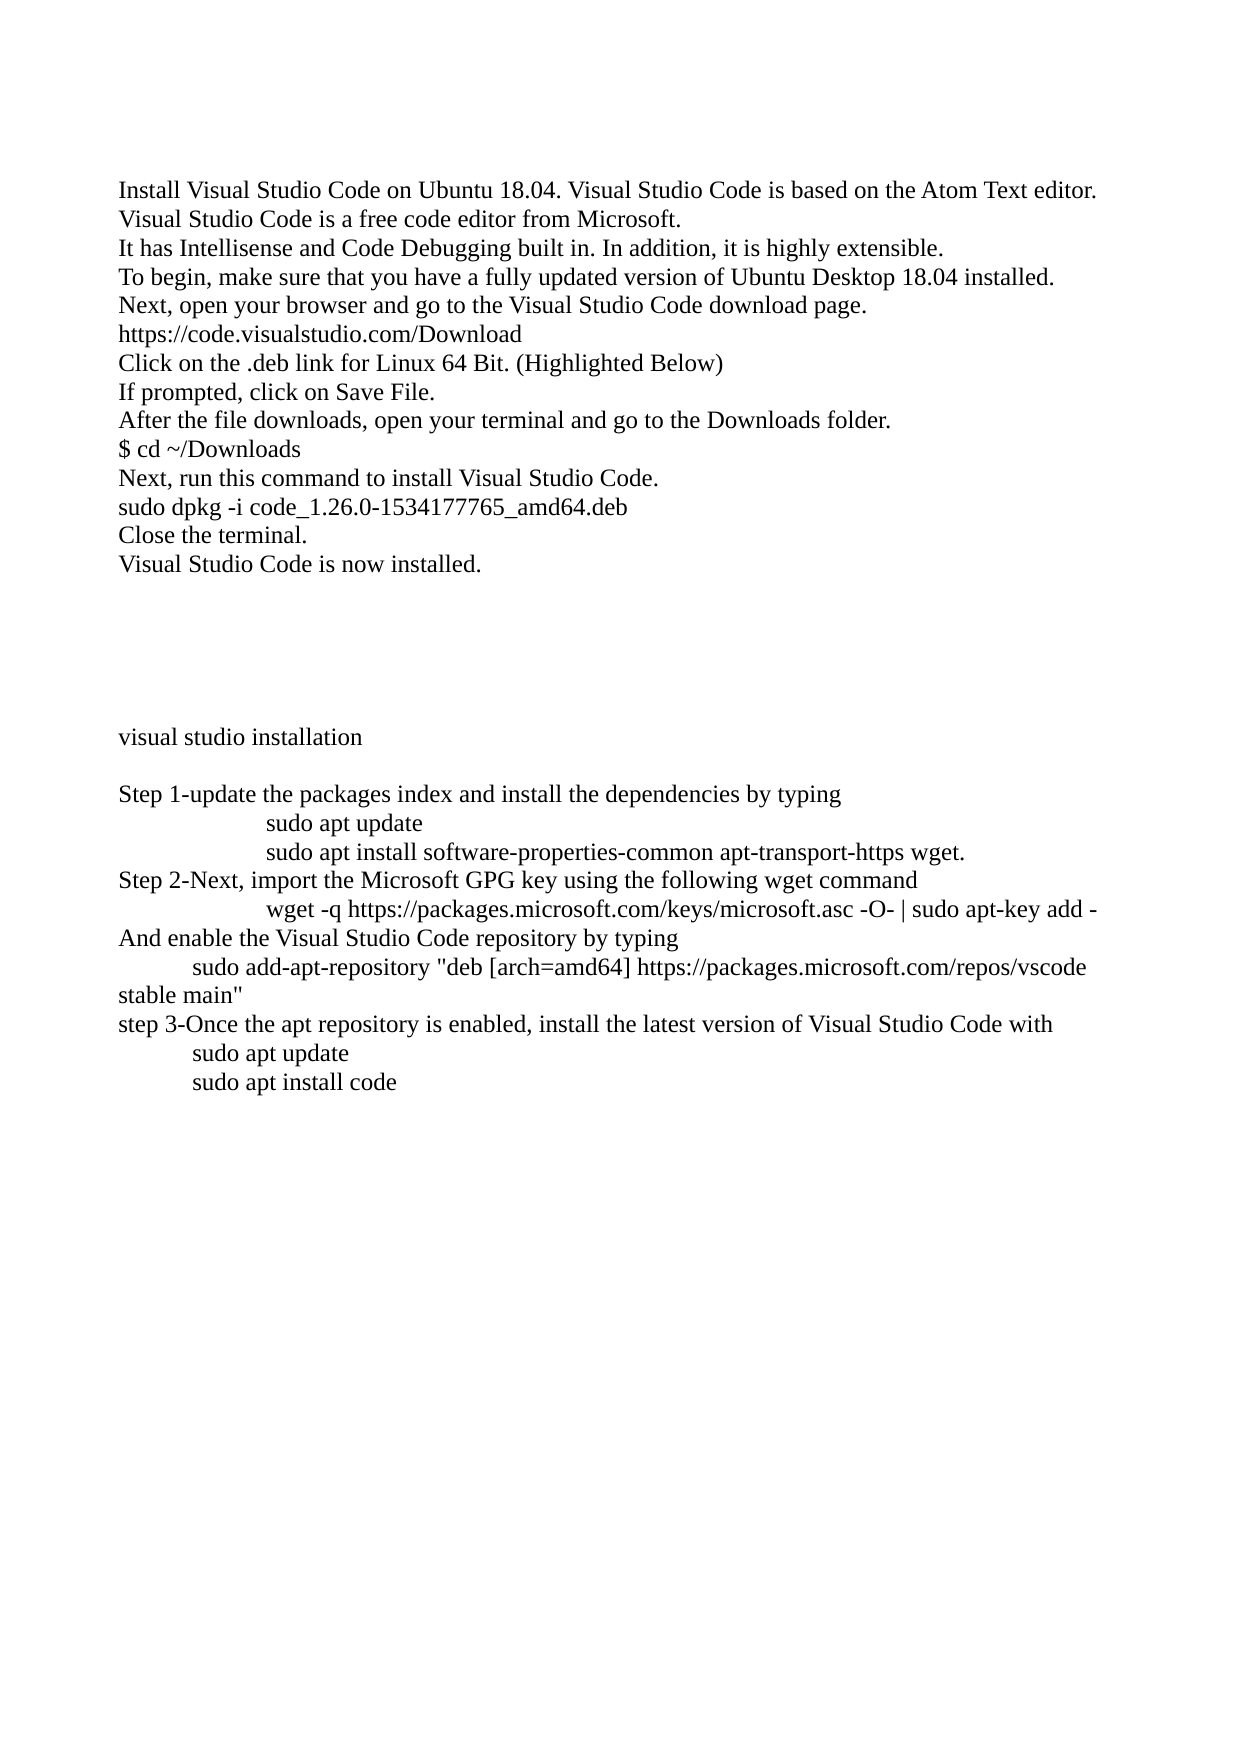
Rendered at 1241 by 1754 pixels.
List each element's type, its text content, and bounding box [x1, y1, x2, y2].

text If prompted, click on Save File. [118, 377, 1122, 406]
text Click on the .deb link for Linux 64 Bit. (Highlighted Below) [118, 348, 1122, 377]
text sudo apt update [118, 808, 1122, 837]
text sudo apt install code [118, 1067, 1122, 1096]
text After the file downloads, open your terminal and go to the Downloads folder. [118, 406, 1122, 434]
text To begin, make sure that you have a fully updated version of Ubuntu Desktop 18.04 installed. [118, 262, 1122, 291]
text sudo apt update [118, 1038, 1122, 1067]
text wget -q https://packages.microsoft.com/keys/microsoft.asc -O- | sudo apt-key add - [118, 894, 1122, 923]
text sudo dpkg -i code_1.26.0-1534177765_amd64.deb [118, 492, 1122, 521]
text sudo apt install software-properties-common apt-transport-https wget. [118, 837, 1122, 866]
text And enable the Visual Studio Code repository by typing [118, 923, 1122, 952]
text Next, open your browser and go to the Visual Studio Code download page. https://code.visualstudio.com/Download [118, 291, 1122, 348]
text step 3-Once the apt repository is enabled, install the latest version of Visual Studio Code with [118, 1009, 1122, 1038]
text visual studio installation [118, 722, 1122, 751]
text Visual Studio Code is a free code editor from Microsoft. [118, 204, 1122, 233]
text sudo add-apt-repository "deb [arch=amd64] https://packages.microsoft.com/repos/vscode stable main" [118, 952, 1122, 1009]
text Step 2-Next, import the Microsoft GPG key using the following wget command [118, 866, 1122, 894]
text Next, run this command to install Visual Studio Code. [118, 463, 1122, 492]
text Step 1-update the packages index and install the dependencies by typing [118, 779, 1122, 808]
text Close the terminal. [118, 521, 1122, 549]
text It has Intellisense and Code Debugging built in. In addition, it is highly extensible. [118, 233, 1122, 262]
text $ cd ~/Downloads [118, 434, 1122, 463]
text Visual Studio Code is now installed. [118, 549, 1122, 578]
text Install Visual Studio Code on Ubuntu 18.04. Visual Studio Code is based on the Atom Text editor. [118, 176, 1122, 204]
